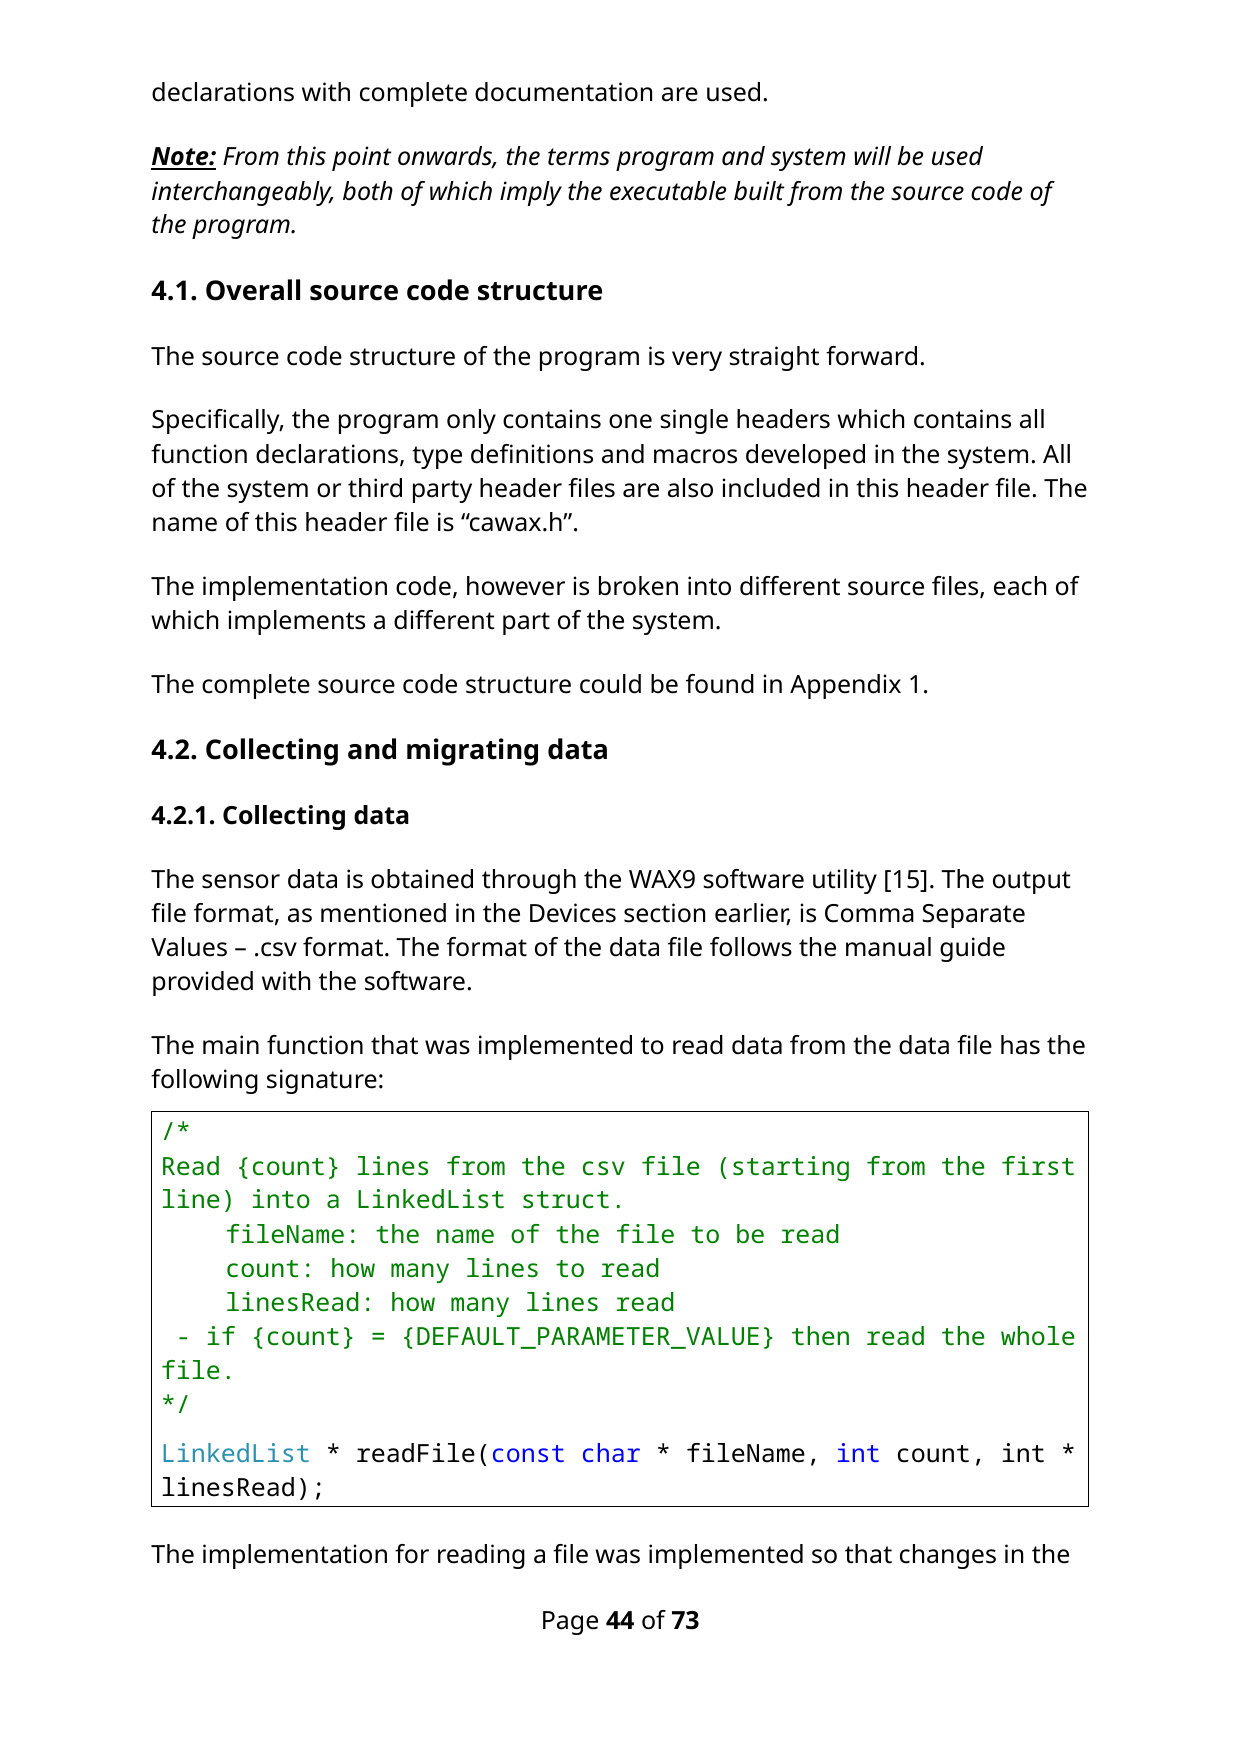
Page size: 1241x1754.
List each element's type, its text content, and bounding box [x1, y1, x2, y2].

text - if {count} = {DEFAULT_PARAMETER_VALUE} then read the whole file. [152, 1315, 1088, 1383]
text 4.2. Collecting and migrating data [151, 731, 1089, 767]
text The sensor data is obtained through the WAX9 software utility [15]. The output file format, as mentioned in the Devices section earlier, is Comma Separate Values – .csv format. The format of the data file follows the manual guide provided with the software. [151, 862, 1089, 998]
text 4.1. Overall source code structure [151, 271, 1089, 308]
text 4.2.1. Collecting data [151, 797, 1089, 832]
text /* [152, 1112, 1088, 1145]
text The source code structure of the program is very straight forward. [151, 338, 1089, 372]
text The implementation code, however is broken into different source files, each of which implements a different part of the system. [151, 568, 1089, 637]
text fileName: the name of the file to be read [152, 1213, 1088, 1247]
text linesRead: how many lines read [152, 1281, 1088, 1315]
text */ [152, 1383, 1088, 1421]
text The main function that was implemented to read data from the data file has the following signature: [151, 1028, 1089, 1096]
text The complete source code structure could be found in Appendix 1. [151, 667, 1089, 701]
text LinkedList * readFile(const char * fileName, int count, int * linesRead); [152, 1432, 1088, 1506]
text count: how many lines to read [152, 1247, 1088, 1281]
text Note: From this point onwards, the terms program and system will be used interchangeably, both of which imply the executable built from the source code of the program. [151, 139, 1089, 241]
text Specifically, the program only contains one single headers which contains all function declarations, type definitions and macros developed in the system. All of the system or third party header files are also included in this header file. The name of this header file is “cawax.h”. [151, 402, 1089, 538]
text The implementation for reading a file was implemented so that changes in the [151, 1537, 1089, 1571]
text declarations with complete documentation are used. [151, 75, 1089, 109]
text Read {count} lines from the csv file (starting from the first line) into a LinkedList struct. [152, 1145, 1088, 1213]
